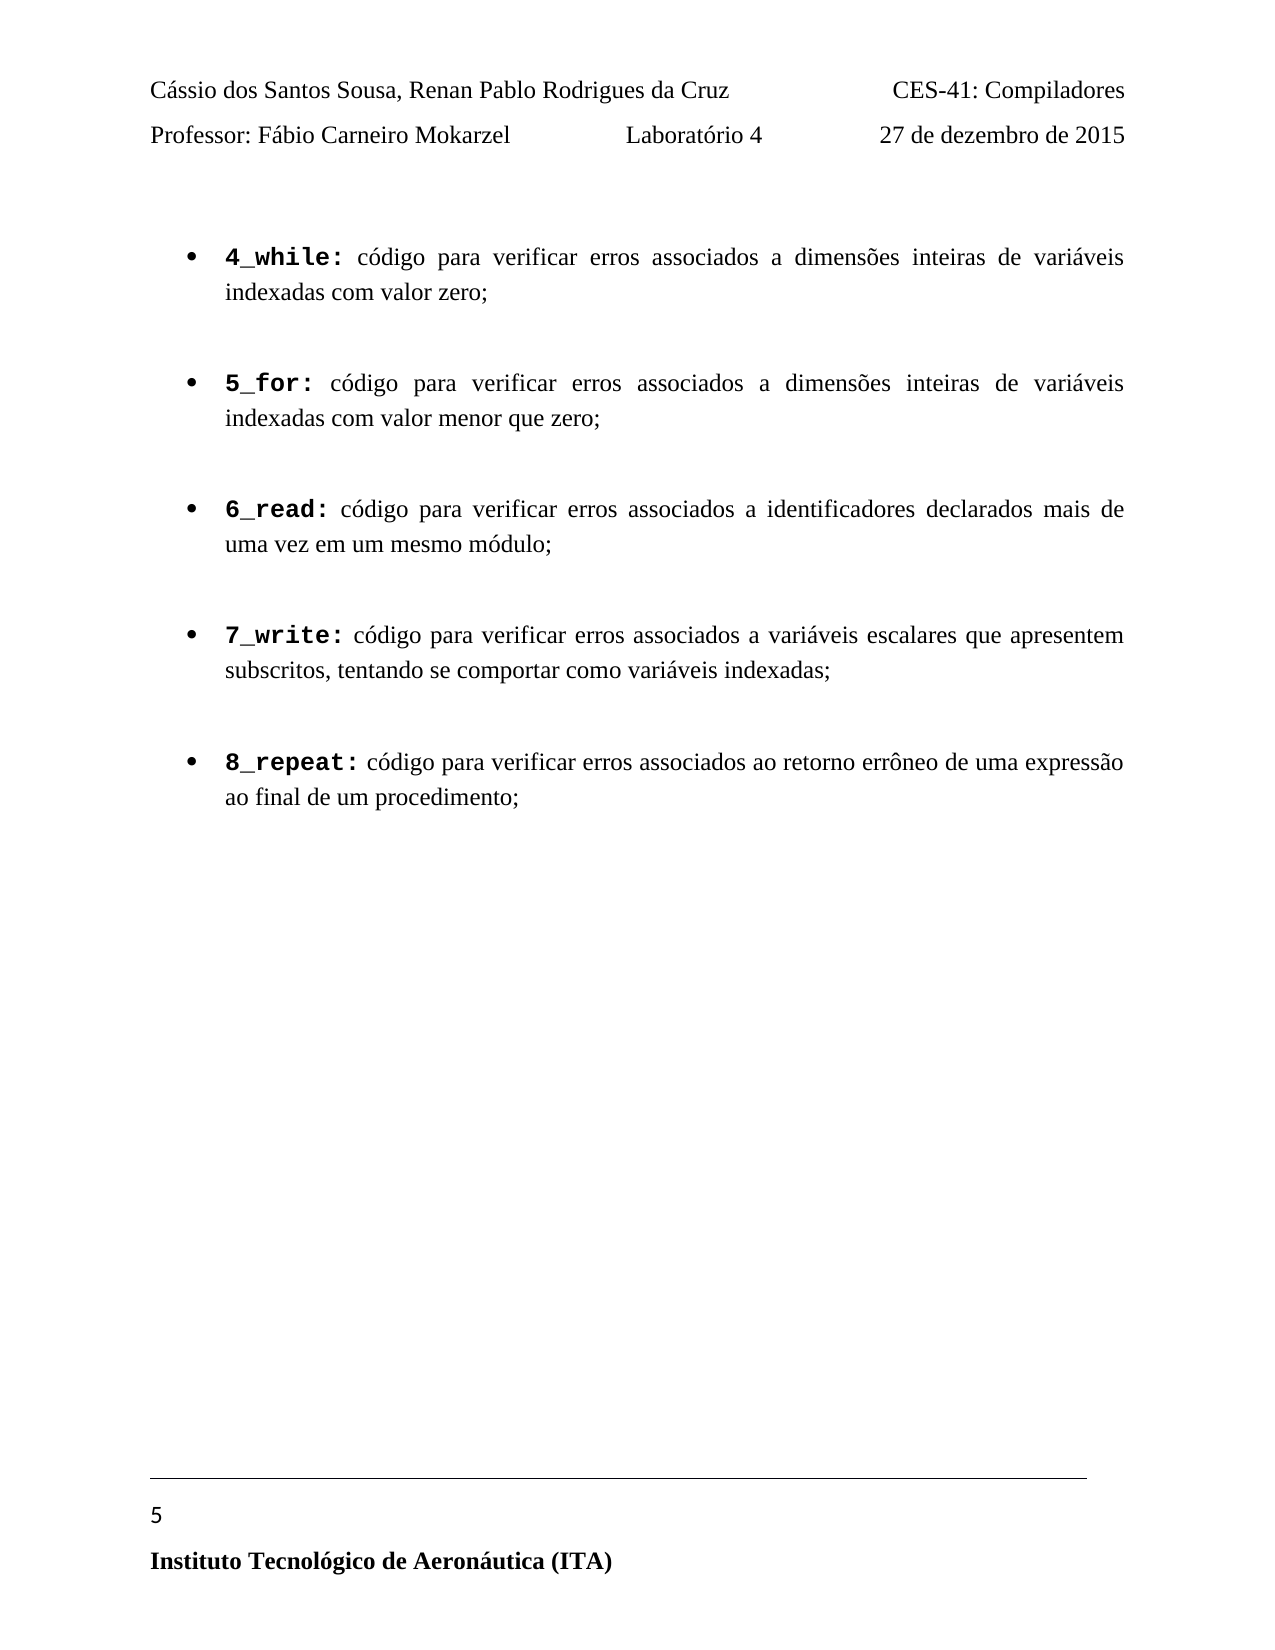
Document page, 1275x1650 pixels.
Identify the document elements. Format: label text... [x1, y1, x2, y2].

list 8_repeat: código para verificar erros associados ao retorno errôneo de uma expressão ao final de um procedimento; [187, 747, 1125, 811]
list 6_read: código para verificar erros associados a identificadores declarados mais de uma vez em um mesmo módulo; [187, 494, 1125, 558]
list 4_while: código para verificar erros associados a dimensões inteiras de variáveis indexadas com valor zero; [187, 242, 1125, 306]
list 7_write: código para verificar erros associados a variáveis escalares que apresentem subscritos, tentando se comportar como variáveis indexadas; [187, 621, 1125, 684]
list 5_for: código para verificar erros associados a dimensões inteiras de variáveis indexadas com valor menor que zero; [187, 368, 1125, 432]
